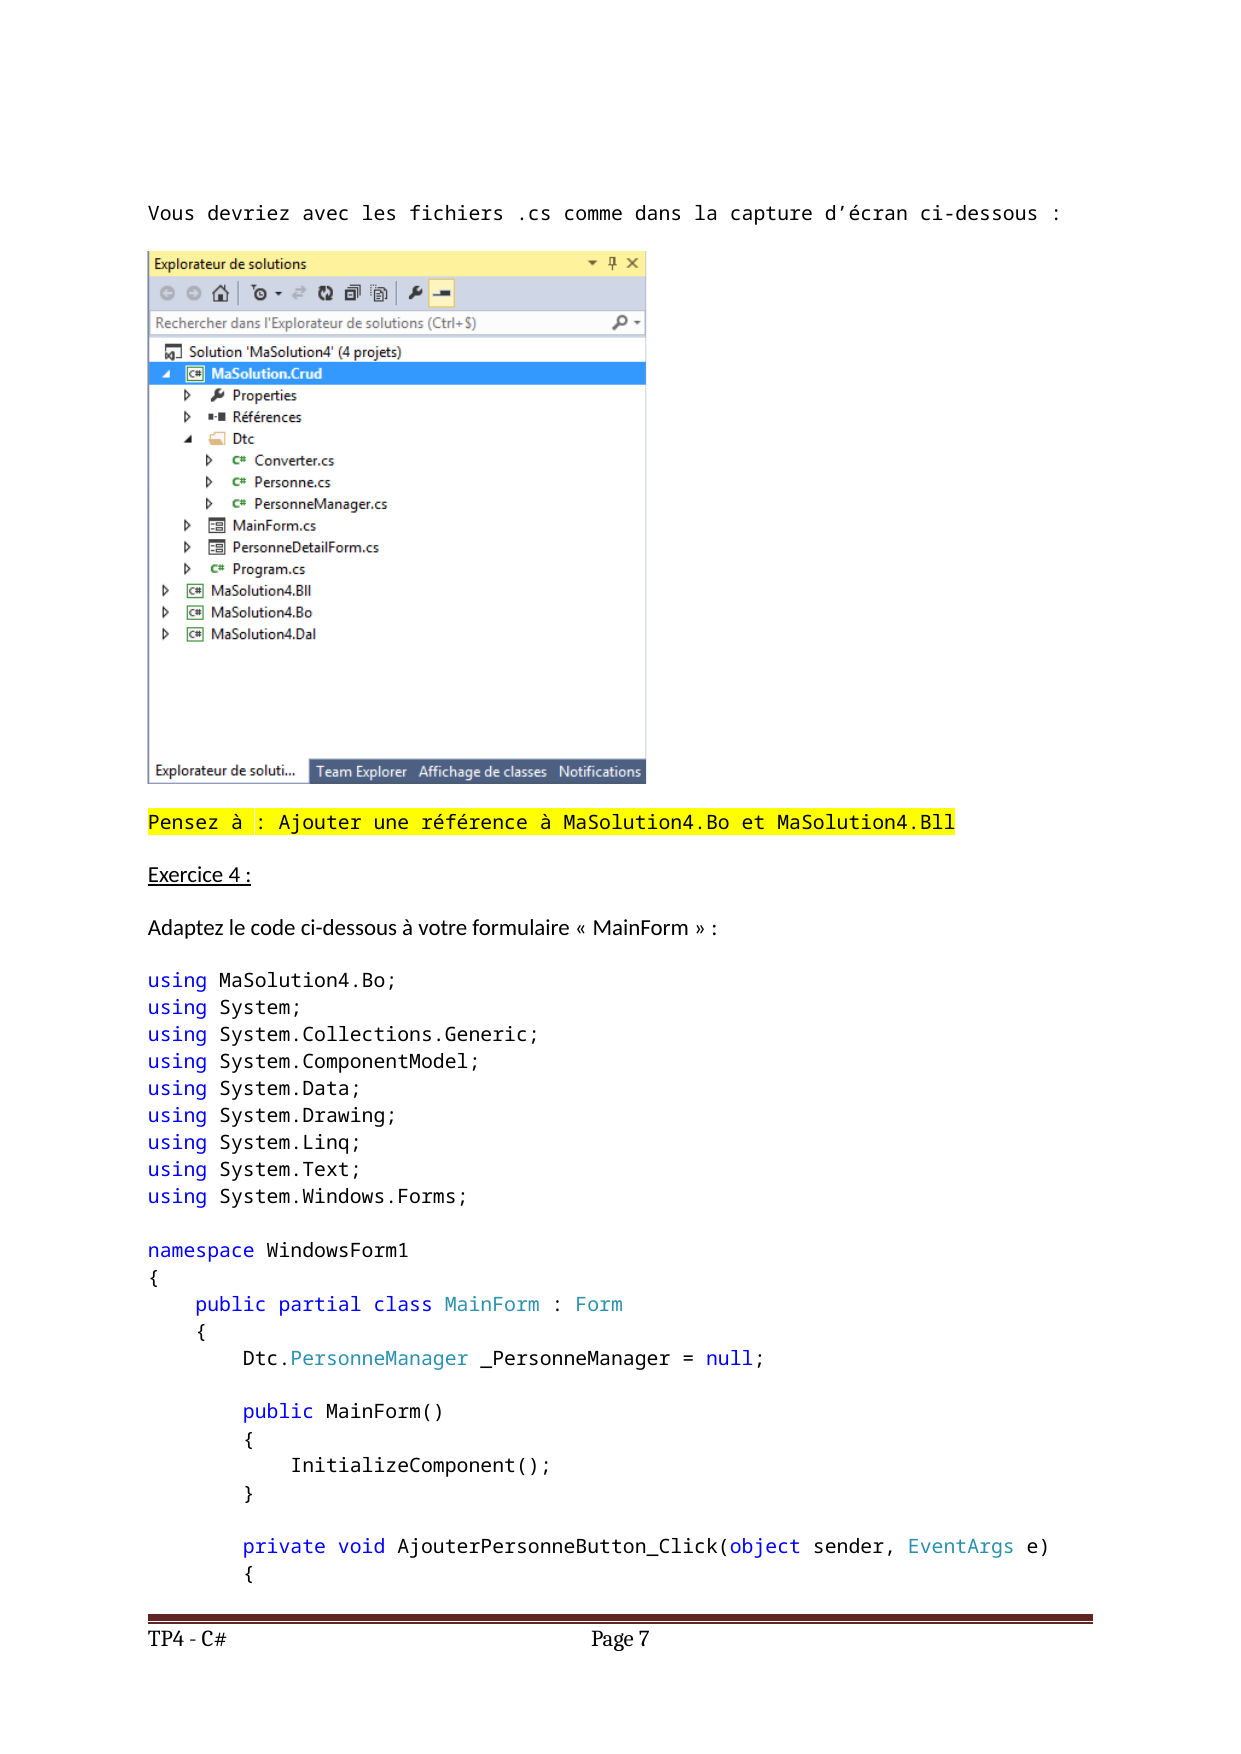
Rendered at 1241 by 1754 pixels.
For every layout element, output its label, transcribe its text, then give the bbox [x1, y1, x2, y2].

text Dtc.PersonneManager _PersonneManager = null; [148, 1344, 1093, 1371]
text using System; [148, 993, 1093, 1020]
text public MainForm() [148, 1398, 1093, 1425]
text public partial class MainForm : Form [148, 1290, 1093, 1317]
text using System.Data; [148, 1074, 1093, 1101]
text using System.Windows.Forms; [148, 1182, 1093, 1209]
text { [148, 1425, 1093, 1452]
text Pensez à : Ajouter une référence à MaSolution4.Bo et MaSolution4.Bll [148, 808, 1093, 835]
text using System.Text; [148, 1155, 1093, 1182]
text { [148, 1560, 1093, 1587]
text namespace WindowsForm1 [148, 1236, 1093, 1263]
text Exercice 4 : [148, 860, 1093, 888]
text using System.Drawing; [148, 1101, 1093, 1128]
text { [148, 1263, 1093, 1290]
text using System.Linq; [148, 1128, 1093, 1155]
text { [148, 1317, 1093, 1344]
text using MaSolution4.Bo; [148, 966, 1093, 993]
text private void AjouterPersonneButton_Click(object sender, EventArgs e) [148, 1533, 1093, 1560]
picture [147, 251, 647, 784]
text using System.Collections.Generic; [148, 1020, 1093, 1047]
text Vous devriez avec les fichiers .cs comme dans la capture d’écran ci-dessous : [148, 199, 1093, 226]
text Adaptez le code ci-dessous à votre formulaire « MainForm » : [148, 913, 1093, 941]
text InitializeComponent(); [148, 1452, 1093, 1479]
text } [148, 1479, 1093, 1506]
text using System.ComponentModel; [148, 1047, 1093, 1074]
